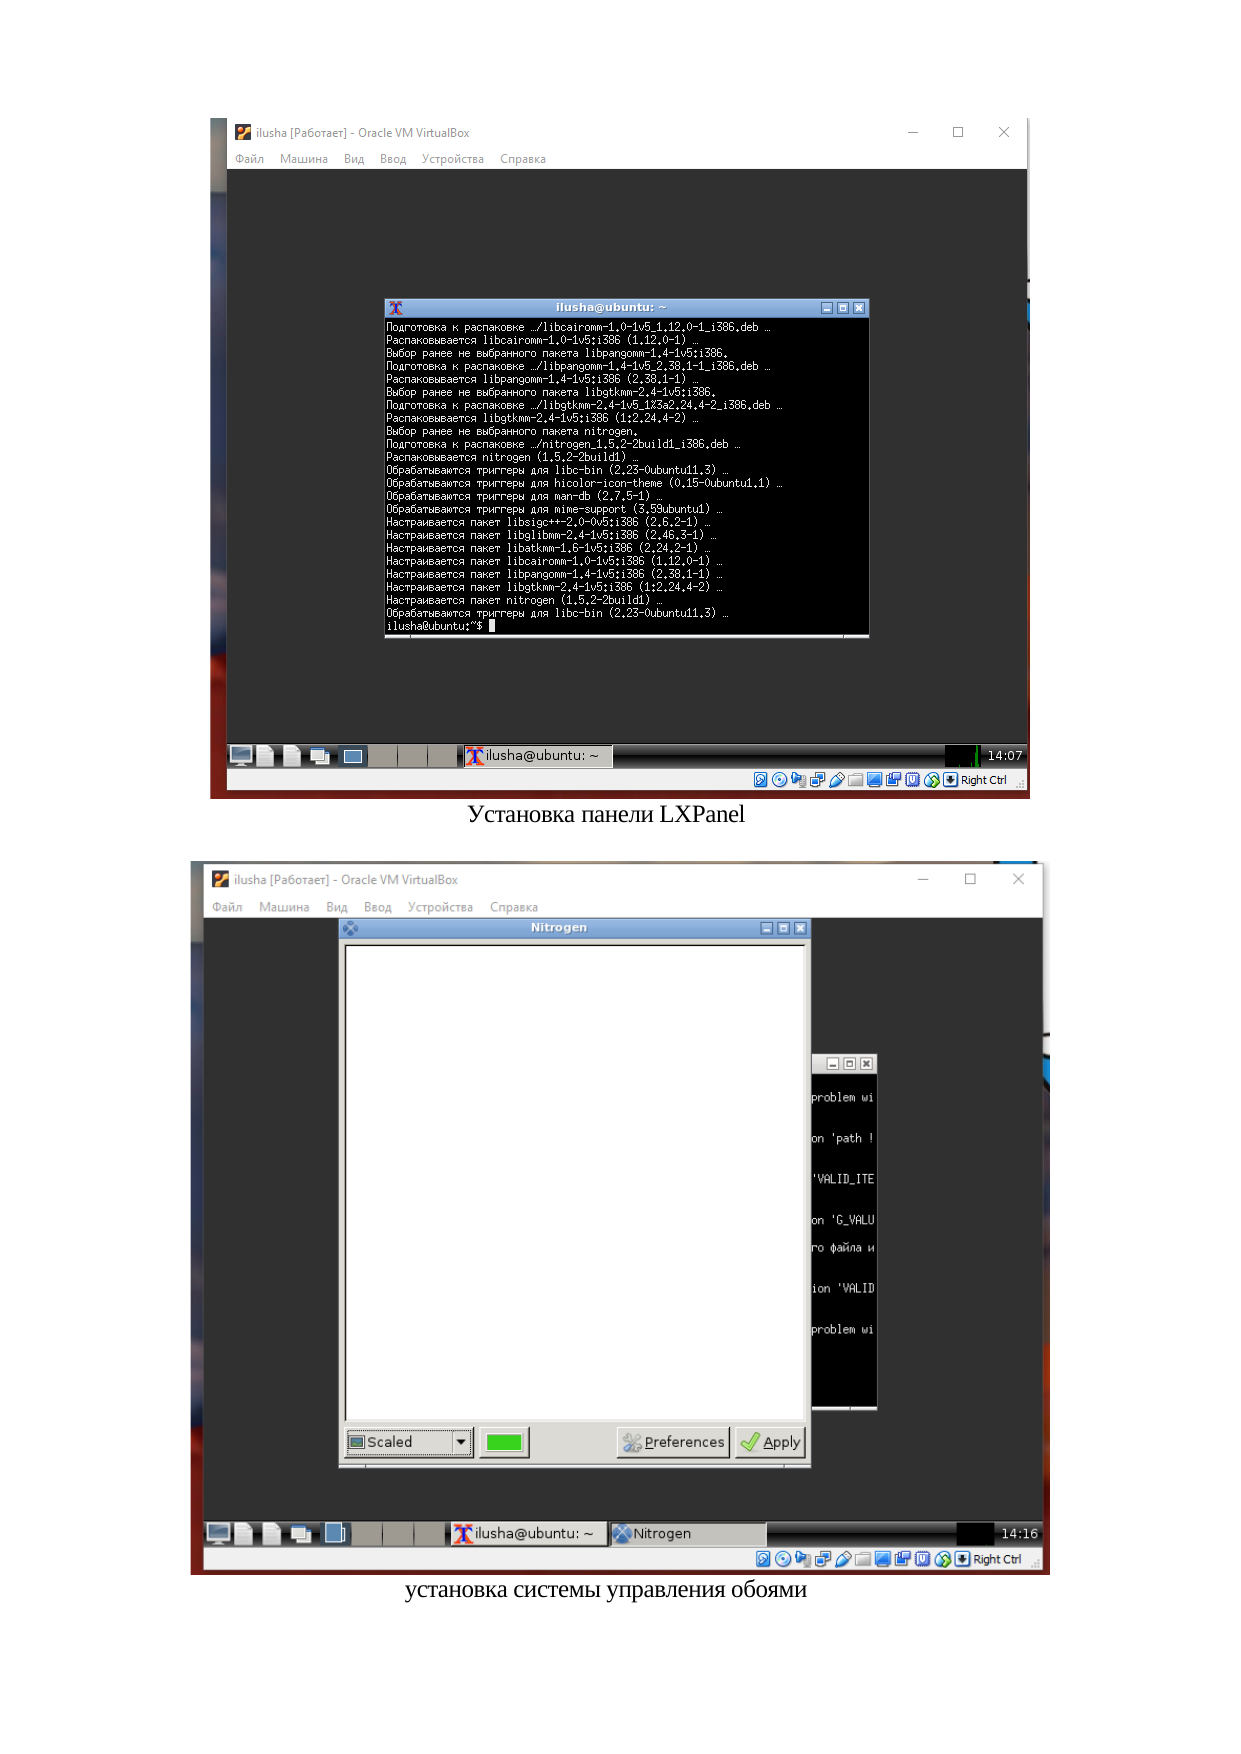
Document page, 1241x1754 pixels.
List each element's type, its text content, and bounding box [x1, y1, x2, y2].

picture [210, 118, 1030, 799]
text установка системы управления обоями [156, 861, 1057, 1603]
picture [190, 861, 1050, 1575]
text Установка панели LXPanel [156, 118, 1057, 827]
